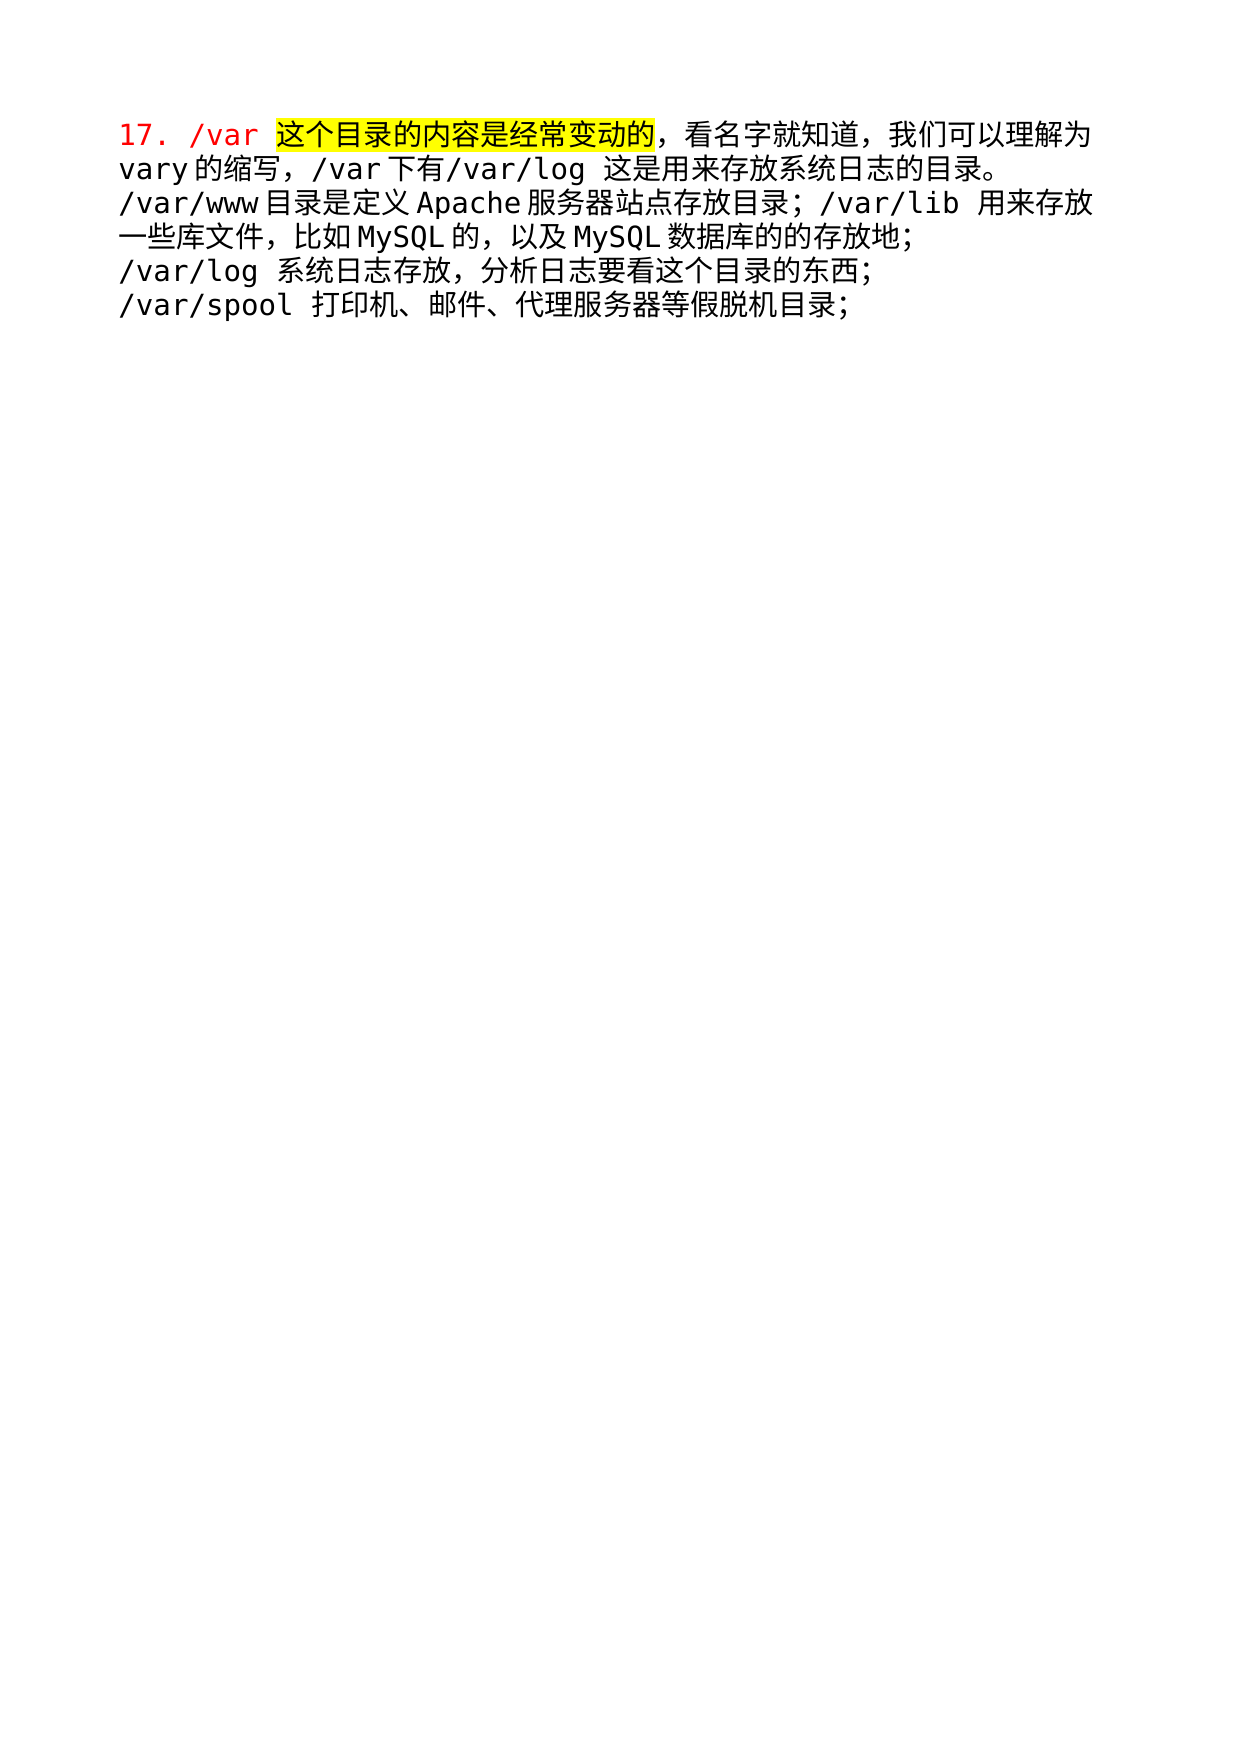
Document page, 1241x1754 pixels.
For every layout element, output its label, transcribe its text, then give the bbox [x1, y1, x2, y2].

text /var/spool 打印机、邮件、代理服务器等假脱机目录； [118, 288, 1122, 322]
text /var/www目录是定义Apache服务器站点存放目录；/var/lib 用来存放一些库文件，比如MySQL的，以及MySQL数据库的的存放地； [118, 186, 1122, 254]
text 17. /var 这个目录的内容是经常变动的，看名字就知道，我们可以理解为vary的缩写，/var下有/var/log 这是用来存放系统日志的目录。 [118, 118, 1122, 186]
text /var/log 系统日志存放，分析日志要看这个目录的东西； [118, 254, 1122, 288]
